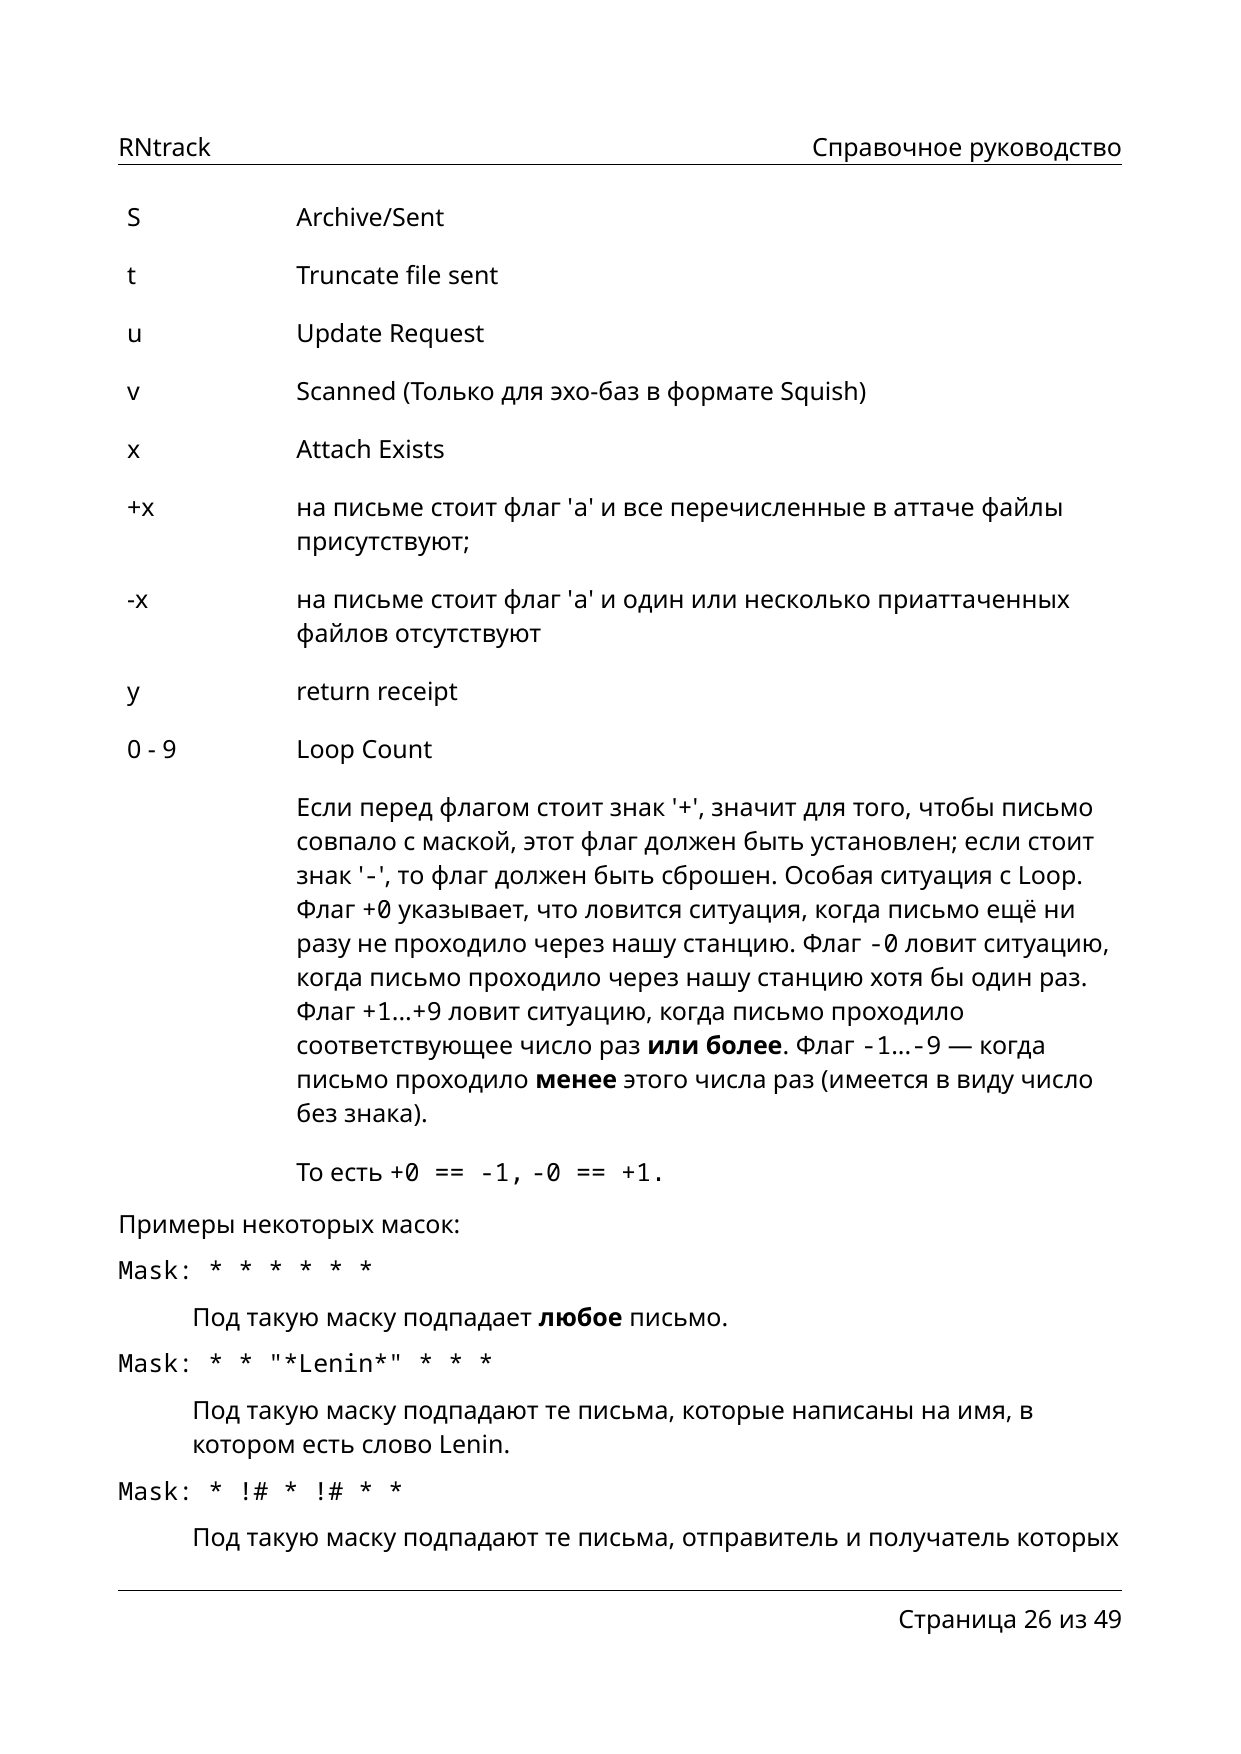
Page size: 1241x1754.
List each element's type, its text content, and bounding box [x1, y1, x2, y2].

table_cell +x [121, 484, 290, 576]
table_cell [121, 1149, 290, 1206]
table_cell Truncate file sent [290, 252, 1122, 309]
table_cell Attach Exists [290, 426, 1122, 484]
table_cell Loop Count [290, 726, 1122, 784]
table_cell [121, 784, 290, 1148]
text Под такую маску подпадают те письма, которые написаны на имя, в котором есть слово Lenin. [192, 1393, 1122, 1461]
table_cell на письме стоит флаг 'a' и один или несколько приаттаченных файлов отсутствуют [290, 576, 1122, 668]
table_cell -x [121, 576, 290, 668]
table_cell Scanned (Только для эхо-баз в формате Squish) [290, 368, 1122, 426]
table_cell y [121, 668, 290, 726]
table_cell v [121, 368, 290, 426]
text Под такую маску подпадают те письма, отправитель и получатель которых [192, 1520, 1122, 1554]
table_cell То есть +0 == -1, -0 == +1. [290, 1149, 1122, 1206]
table_cell return receipt [290, 668, 1122, 726]
table_cell Archive/Sent [290, 194, 1122, 252]
text Примеры некоторых масок: [118, 1206, 1122, 1241]
table_cell Если перед флагом стоит знак '+', значит для того, чтобы письмо совпало с маской, этот флаг должен быть установлен; если стоит знак '-', то флаг должен быть сброшен. Особая ситуация с Loop. Флаг +0 указывает, что ловится ситуация, когда письмо ещё ни разу не проходило через нашу станцию. Флаг -0 ловит ситуацию, когда письмо проходило через нашу станцию хотя бы один раз. Флаг +1...+9 ловит ситуацию, когда письмо проходило соответствующее число раз или более. Флаг -1...-9 — когда письмо проходило менее этого числа раз (имеется в виду число без знака). [290, 784, 1122, 1148]
table_cell x [121, 426, 290, 484]
text Mask: * * "*Lenin*" * * * [118, 1346, 1122, 1380]
text Mask: * * * * * * [118, 1253, 1122, 1287]
table_cell Update Request [290, 310, 1122, 368]
text Mask: * !# * !# * * [118, 1473, 1122, 1507]
text Под такую маску подпадает любое письмо. [192, 1299, 1122, 1334]
table_cell на письме стоит флаг 'a' и все перечисленные в аттаче файлы присутствуют; [290, 484, 1122, 576]
table_cell 0 - 9 [121, 726, 290, 784]
table_cell S [121, 194, 290, 252]
table_cell t [121, 252, 290, 309]
table_cell u [121, 310, 290, 368]
